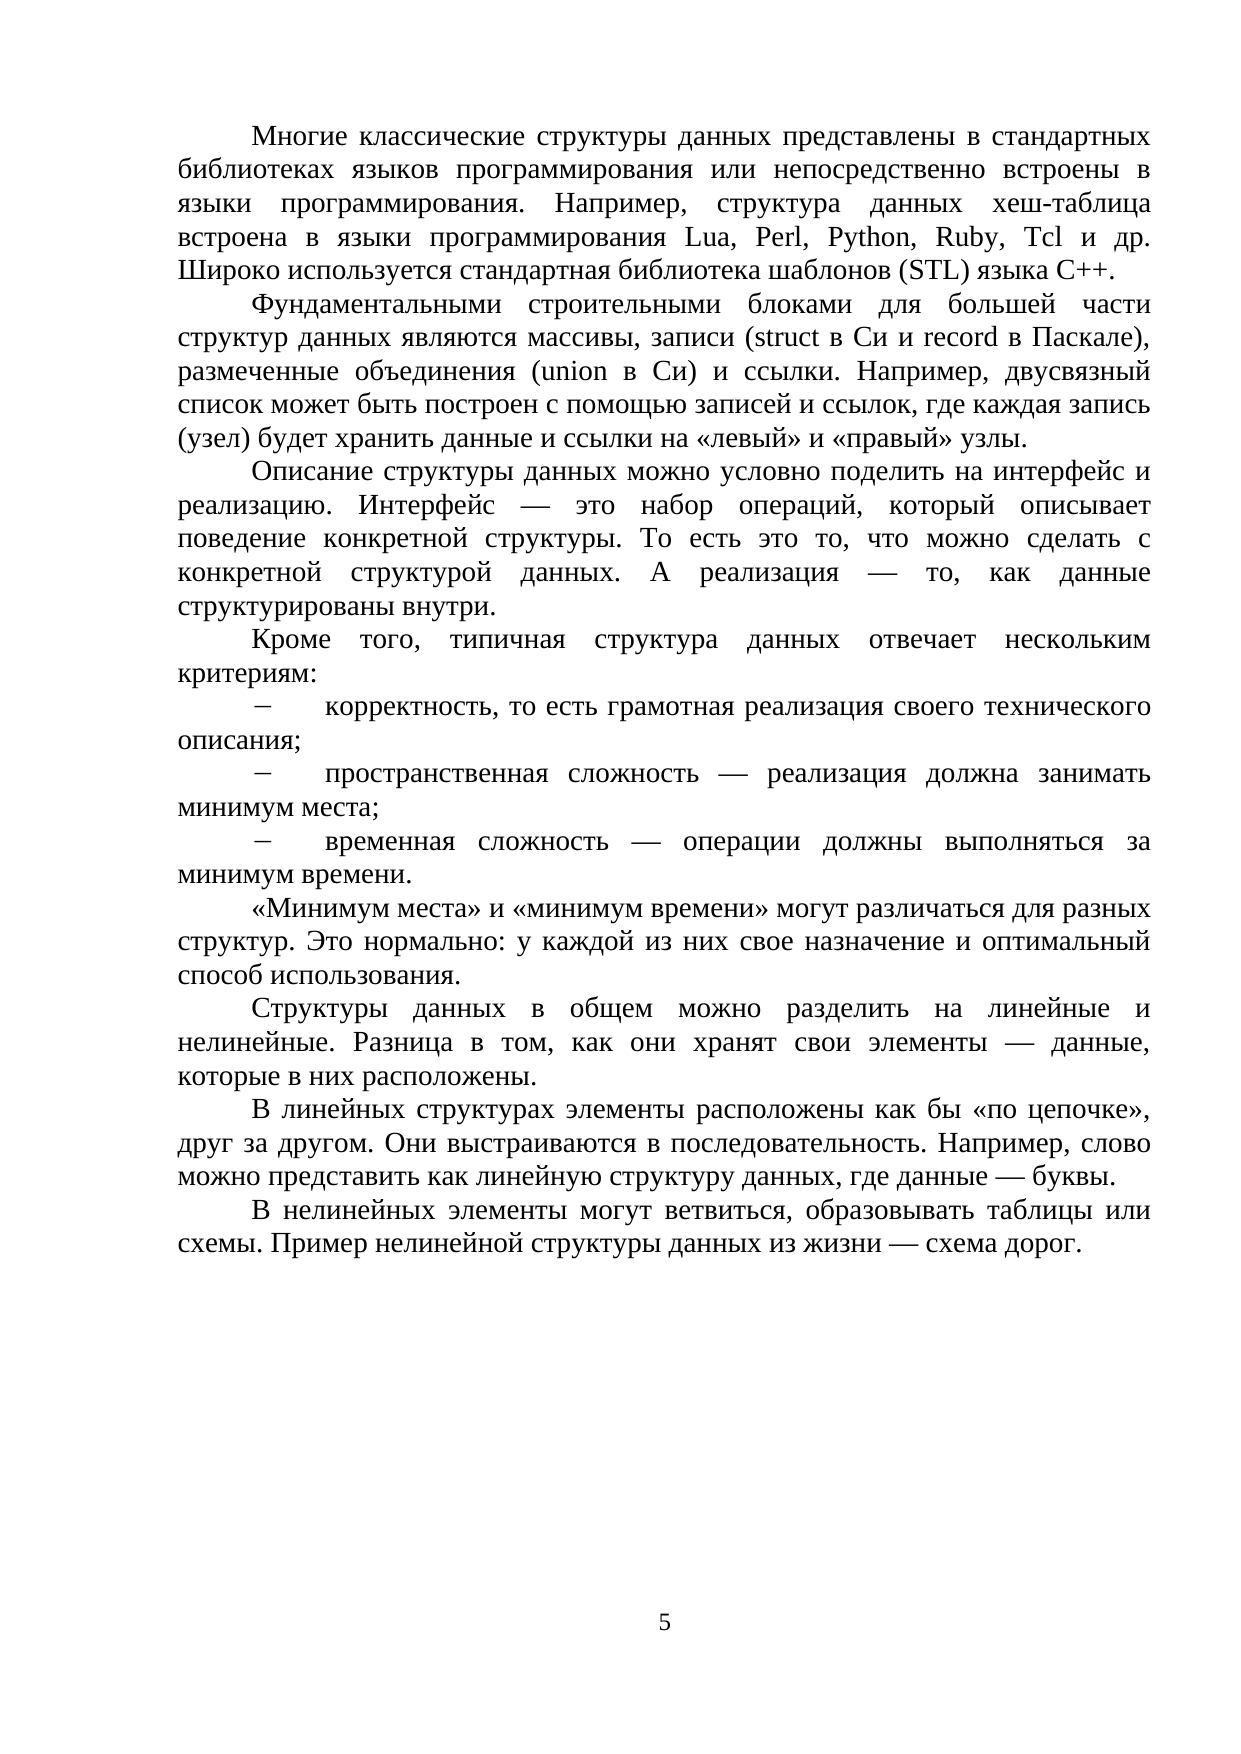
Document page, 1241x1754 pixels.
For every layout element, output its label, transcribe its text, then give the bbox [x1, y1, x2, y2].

list корректность, то есть грамотная реализация своего технического описания; [177, 688, 1152, 756]
text «Минимум места» и «минимум времени» могут различаться для разных структур. Это нормально: у каждой из них свое назначение и оптимальный способ использования. [177, 890, 1152, 991]
text В нелинейных элементы могут ветвиться, образовывать таблицы или схемы. Пример нелинейной структуры данных из жизни — схема дорог. [177, 1192, 1152, 1259]
list пространственная сложность — реализация должна занимать минимум места; [177, 756, 1152, 823]
text Фундаментальными строительными блоками для большей части структур данных являются массивы, записи (struct в Си и record в Паскале), размеченные объединения (union в Си) и ссылки. Например, двусвязный список может быть построен с помощью записей и ссылок, где каждая запись (узел) будет хранить данные и ссылки на «левый» и «правый» узлы. [177, 286, 1152, 453]
text Многие классические структуры данных представлены в стандартных библиотеках языков программирования или непосредственно встроены в языки программирования. Например, структура данных хеш-таблица встроена в языки программирования Lua, Perl, Python, Ruby, Tcl и др. Широко используется стандартная библиотека шаблонов (STL) языка C++. [177, 118, 1152, 286]
text Описание структуры данных можно условно поделить на интерфейс и реализацию. Интерфейс — это набор операций, который описывает поведение конкретной структуры. То есть это то, что можно сделать с конкретной структурой данных. А реализация — то, как данные структурированы внутри. [177, 453, 1152, 621]
text В линейных структурах элементы расположены как бы «по цепочке», друг за другом. Они выстраиваются в последовательность. Например, слово можно представить как линейную структуру данных, где данные — буквы. [177, 1091, 1152, 1192]
text Кроме того, типичная структура данных отвечает нескольким критериям: [177, 621, 1152, 688]
text Структуры данных в общем можно разделить на линейные и нелинейные. Разница в том, как они хранят свои элементы — данные, которые в них расположены. [177, 991, 1152, 1091]
list временная сложность — операции должны выполняться за минимум времени. [177, 823, 1152, 890]
